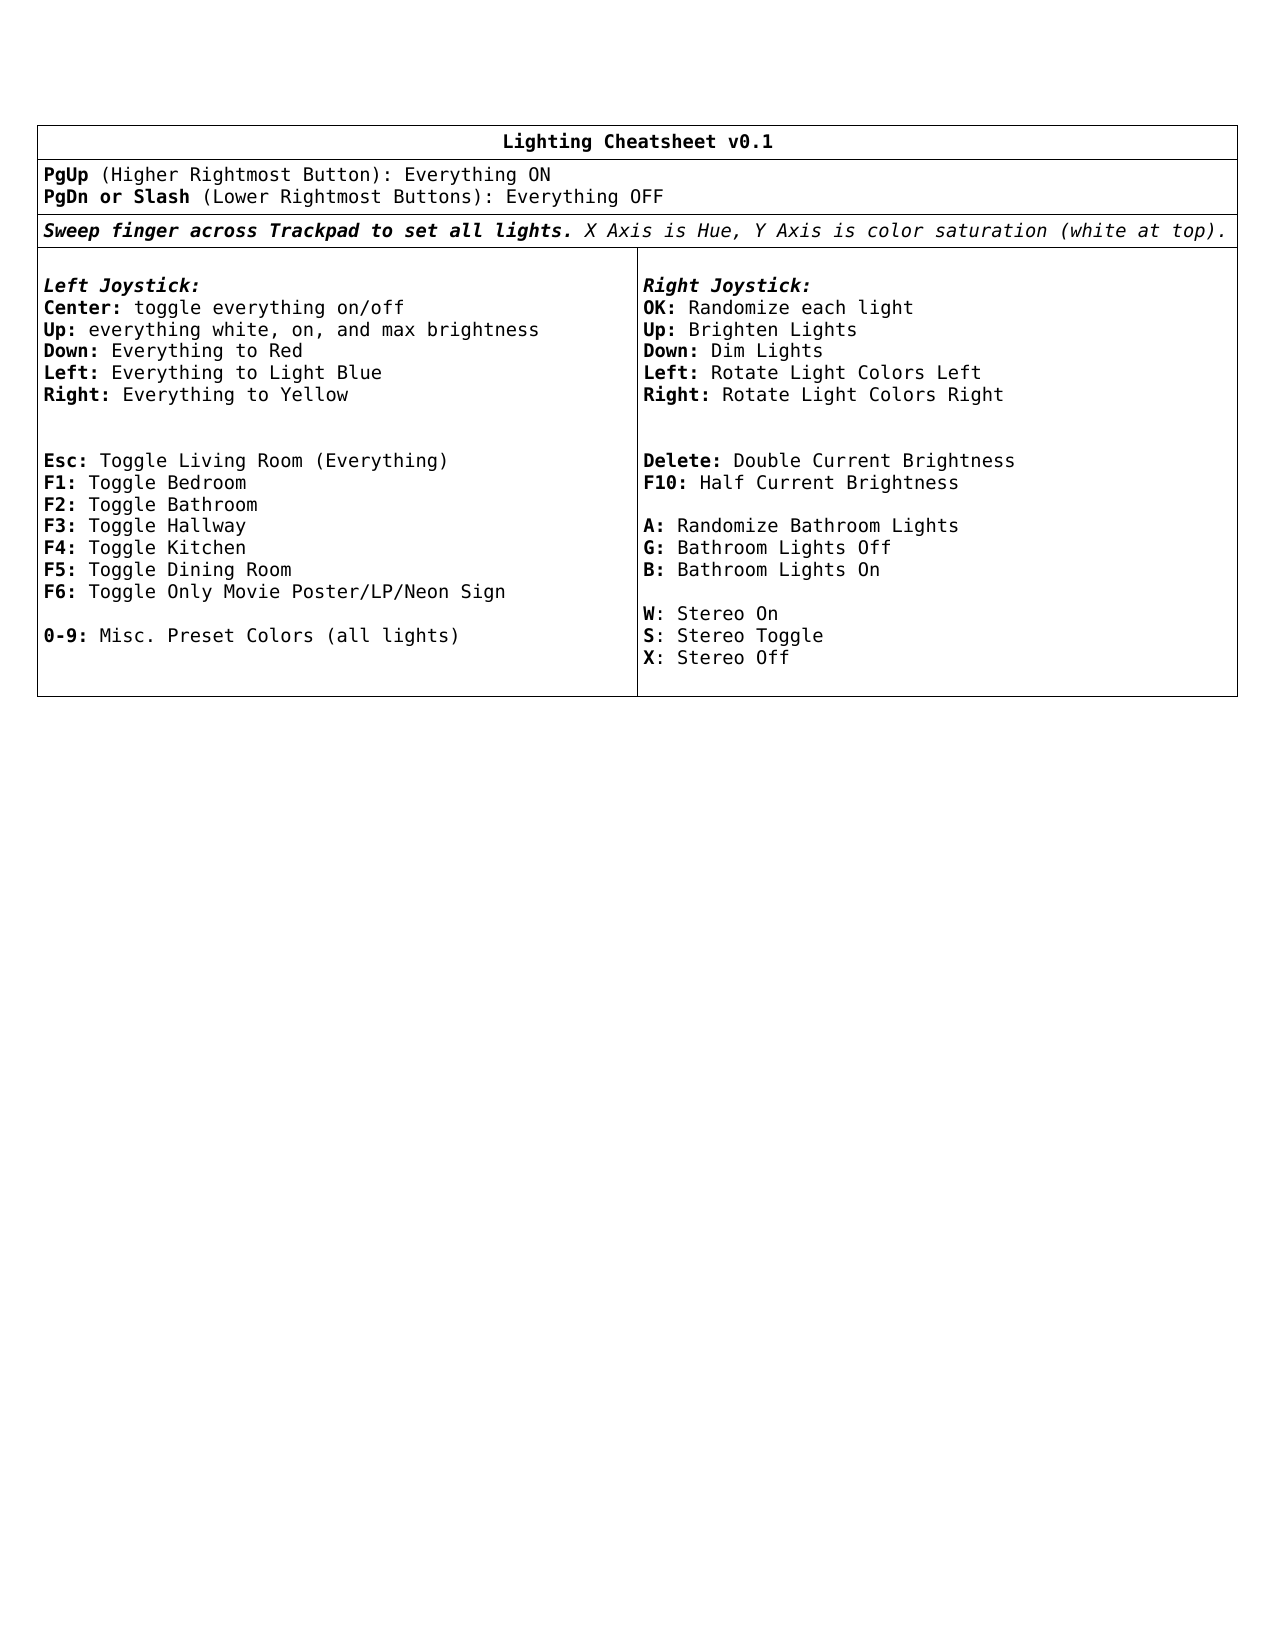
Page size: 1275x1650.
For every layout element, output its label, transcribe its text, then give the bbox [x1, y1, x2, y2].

table_cell Sweep finger across Trackpad to set all lights. X Axis is Hue, Y Axis is color saturation (white at top). [38, 215, 1237, 247]
table_header Lighting Cheatsheet v0.1 [38, 126, 1237, 158]
table_cell Left Joystick: Center: toggle everything on/off Up: everything white, on, and max brightness Down: Everything to Red Left: Everything to Light Blue Right: Everything to Yellow Esc: Toggle Living Room (Everything) F1: Toggle Bedroom F2: Toggle Bathroom F3: Toggle Hallway F4: Toggle Kitchen F5: Toggle Dining Room F6: Toggle Only Movie Poster/LP/Neon Sign 0-9: Misc. Preset Colors (all lights) [38, 248, 637, 696]
table_cell PgUp (Higher Rightmost Button): Everything ON PgDn or Slash (Lower Rightmost Buttons): Everything OFF [38, 160, 1237, 214]
table_cell Right Joystick: OK: Randomize each light Up: Brighten Lights Down: Dim Lights Left: Rotate Light Colors Left Right: Rotate Light Colors Right Delete: Double Current Brightness F10: Half Current Brightness A: Randomize Bathroom Lights G: Bathroom Lights Off B: Bathroom Lights On W: Stereo On S: Stereo Toggle X: Stereo Off [638, 248, 1237, 696]
